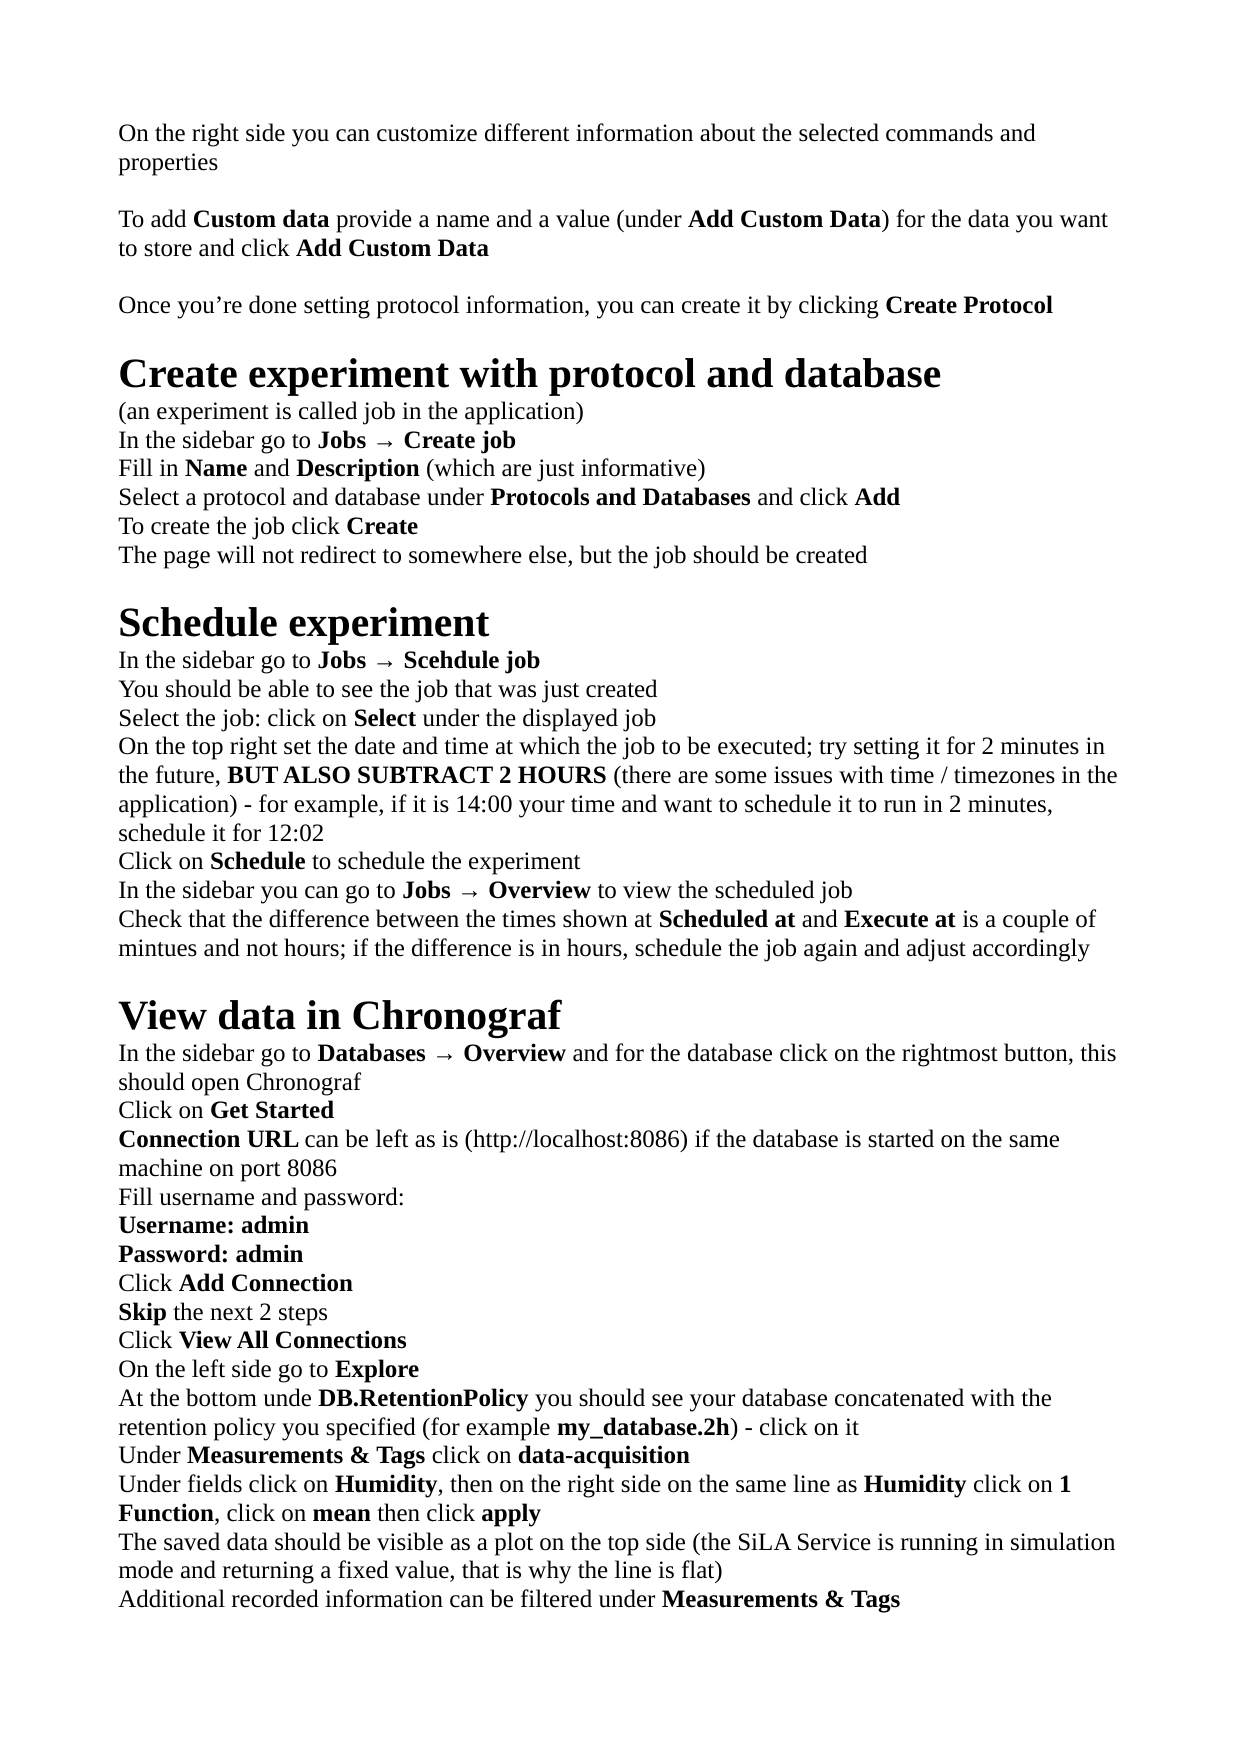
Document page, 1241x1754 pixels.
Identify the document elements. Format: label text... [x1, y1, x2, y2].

text Username: admin [118, 1211, 1122, 1239]
text (an experiment is called job in the application) [118, 396, 1122, 425]
text View data in Chronograf [118, 990, 1122, 1038]
text On the right side you can customize different information about the selected commands and properties [118, 118, 1122, 176]
text To add Custom data provide a name and a value (under Add Custom Data) for the data you want to store and click Add Custom Data [118, 204, 1122, 262]
text Click View All Connections [118, 1326, 1122, 1354]
text Select the job: click on Select under the displayed job [118, 703, 1122, 731]
text In the sidebar go to Jobs → Create job [118, 425, 1122, 453]
text Under Measurements & Tags click on data-acquisition [118, 1441, 1122, 1469]
text The saved data should be visible as a plot on the top side (the SiLA Service is running in simulation mode and returning a fixed value, that is why the line is flat) [118, 1527, 1122, 1584]
text Select a protocol and database under Protocols and Databases and click Add [118, 482, 1122, 511]
text Click Add Connection [118, 1268, 1122, 1297]
text You should be able to see the job that was just created [118, 674, 1122, 703]
text Once you’re done setting protocol information, you can create it by clicking Create Protocol [118, 291, 1122, 319]
text Password: admin [118, 1239, 1122, 1268]
text The page will not redirect to somewhere else, but the job should be created [118, 540, 1122, 568]
text On the left side go to Explore [118, 1354, 1122, 1383]
text Fill in Name and Description (which are just informative) [118, 453, 1122, 482]
text Fill username and password: [118, 1182, 1122, 1211]
text To create the job click Create [118, 511, 1122, 540]
text In the sidebar you can go to Jobs → Overview to view the scheduled job [118, 875, 1122, 904]
text Check that the difference between the times shown at Scheduled at and Execute at is a couple of mintues and not hours; if the difference is in hours, schedule the job again and adjust accordingly [118, 904, 1122, 961]
text Connection URL can be left as is (http://localhost:8086) if the database is started on the same machine on port 8086 [118, 1124, 1122, 1182]
text Click on Schedule to schedule the experiment [118, 846, 1122, 875]
text In the sidebar go to Jobs → Scehdule job [118, 645, 1122, 674]
text On the top right set the date and time at which the job to be executed; try setting it for 2 minutes in the future, BUT ALSO SUBTRACT 2 HOURS (there are some issues with time / timezones in the application) - for example, if it is 14:00 your time and want to schedule it to run in 2 minutes, schedule it for 12:02 [118, 731, 1122, 846]
text Click on Get Started [118, 1096, 1122, 1124]
text Create experiment with protocol and database [118, 348, 1122, 396]
text Additional recorded information can be filtered under Measurements & Tags [118, 1584, 1122, 1613]
text In the sidebar go to Databases → Overview and for the database click on the rightmost button, this should open Chronograf [118, 1038, 1122, 1096]
text Under fields click on Humidity, then on the right side on the same line as Humidity click on 1 Function, click on mean then click apply [118, 1469, 1122, 1527]
text Skip the next 2 steps [118, 1297, 1122, 1326]
text At the bottom unde DB.RetentionPolicy you should see your database concatenated with the retention policy you specified (for example my_database.2h) - click on it [118, 1383, 1122, 1441]
text Schedule experiment [118, 597, 1122, 645]
